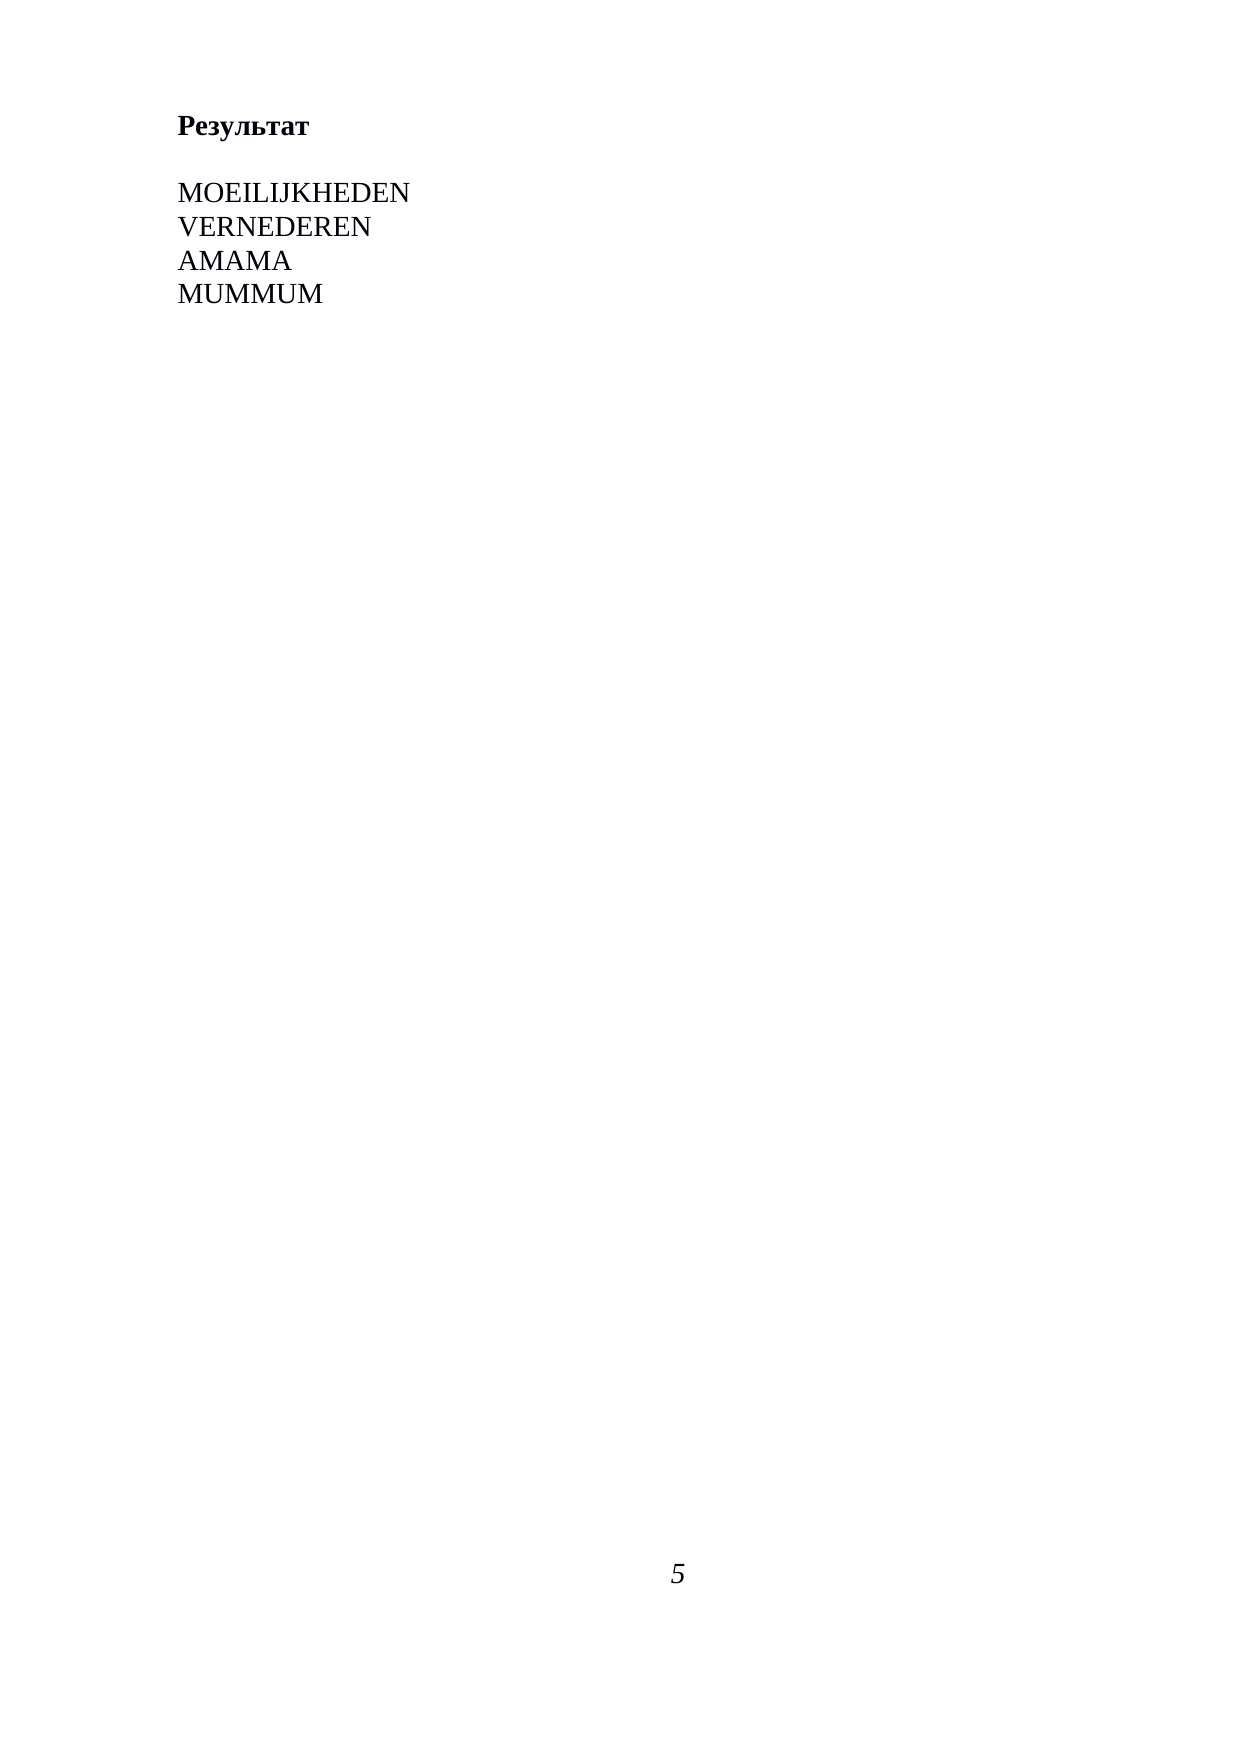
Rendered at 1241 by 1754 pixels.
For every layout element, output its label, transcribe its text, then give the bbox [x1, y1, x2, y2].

text Результат [177, 108, 1181, 142]
text MUMMUM [177, 276, 1181, 310]
text MOEILIJKHEDEN [177, 176, 1181, 209]
text VERNEDEREN [177, 209, 1181, 243]
text AMAMA [177, 243, 1181, 276]
